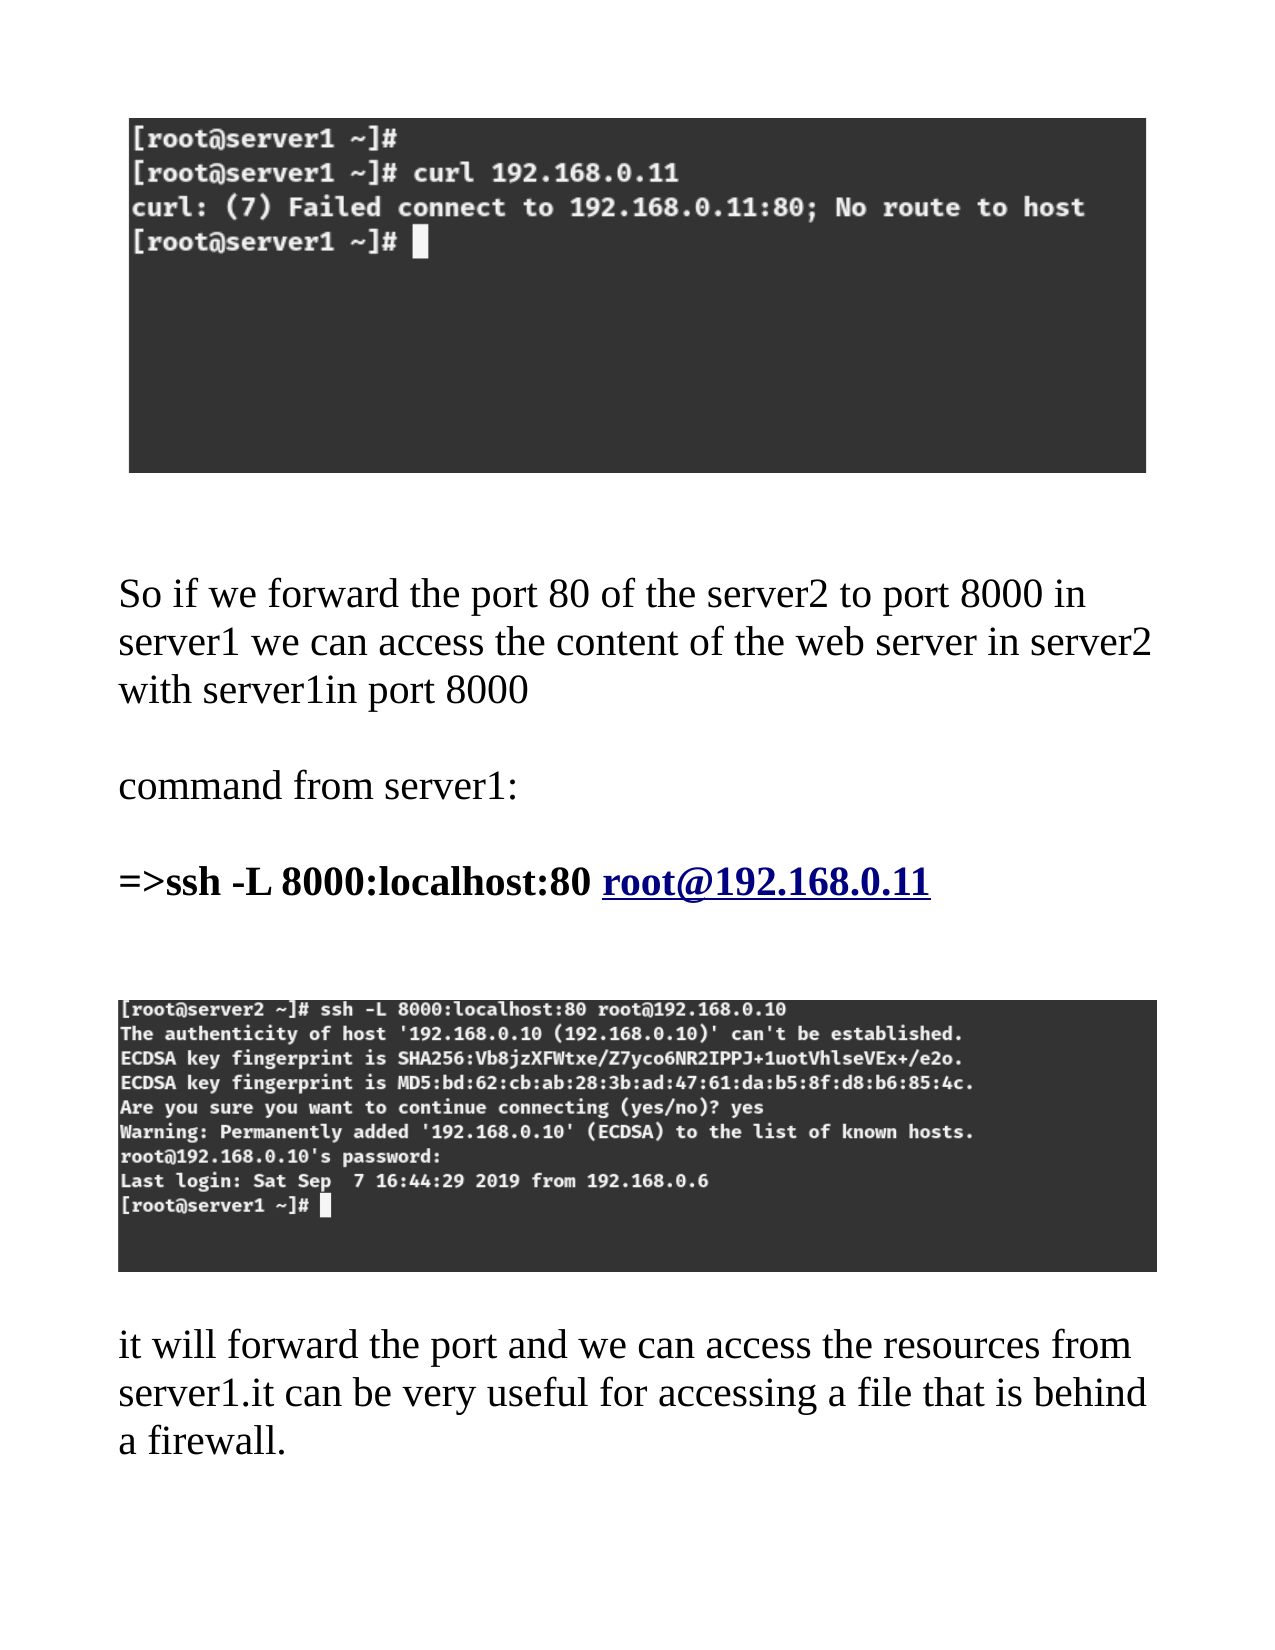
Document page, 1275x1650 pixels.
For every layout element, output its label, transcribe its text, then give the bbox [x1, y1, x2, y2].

text So if we forward the port 80 of the server2 to port 8000 in server1 we can access the content of the web server in server2 with server1in port 8000 [118, 569, 1157, 712]
picture [118, 1000, 1157, 1272]
text =>ssh -L 8000:localhost:80 root@192.168.0.11 [118, 856, 1157, 904]
text command from server1: [118, 760, 1157, 808]
picture [128, 118, 1147, 473]
text it will forward the port and we can access the resources from server1.it can be very useful for accessing a file that is behind a firewall. [118, 1320, 1157, 1463]
